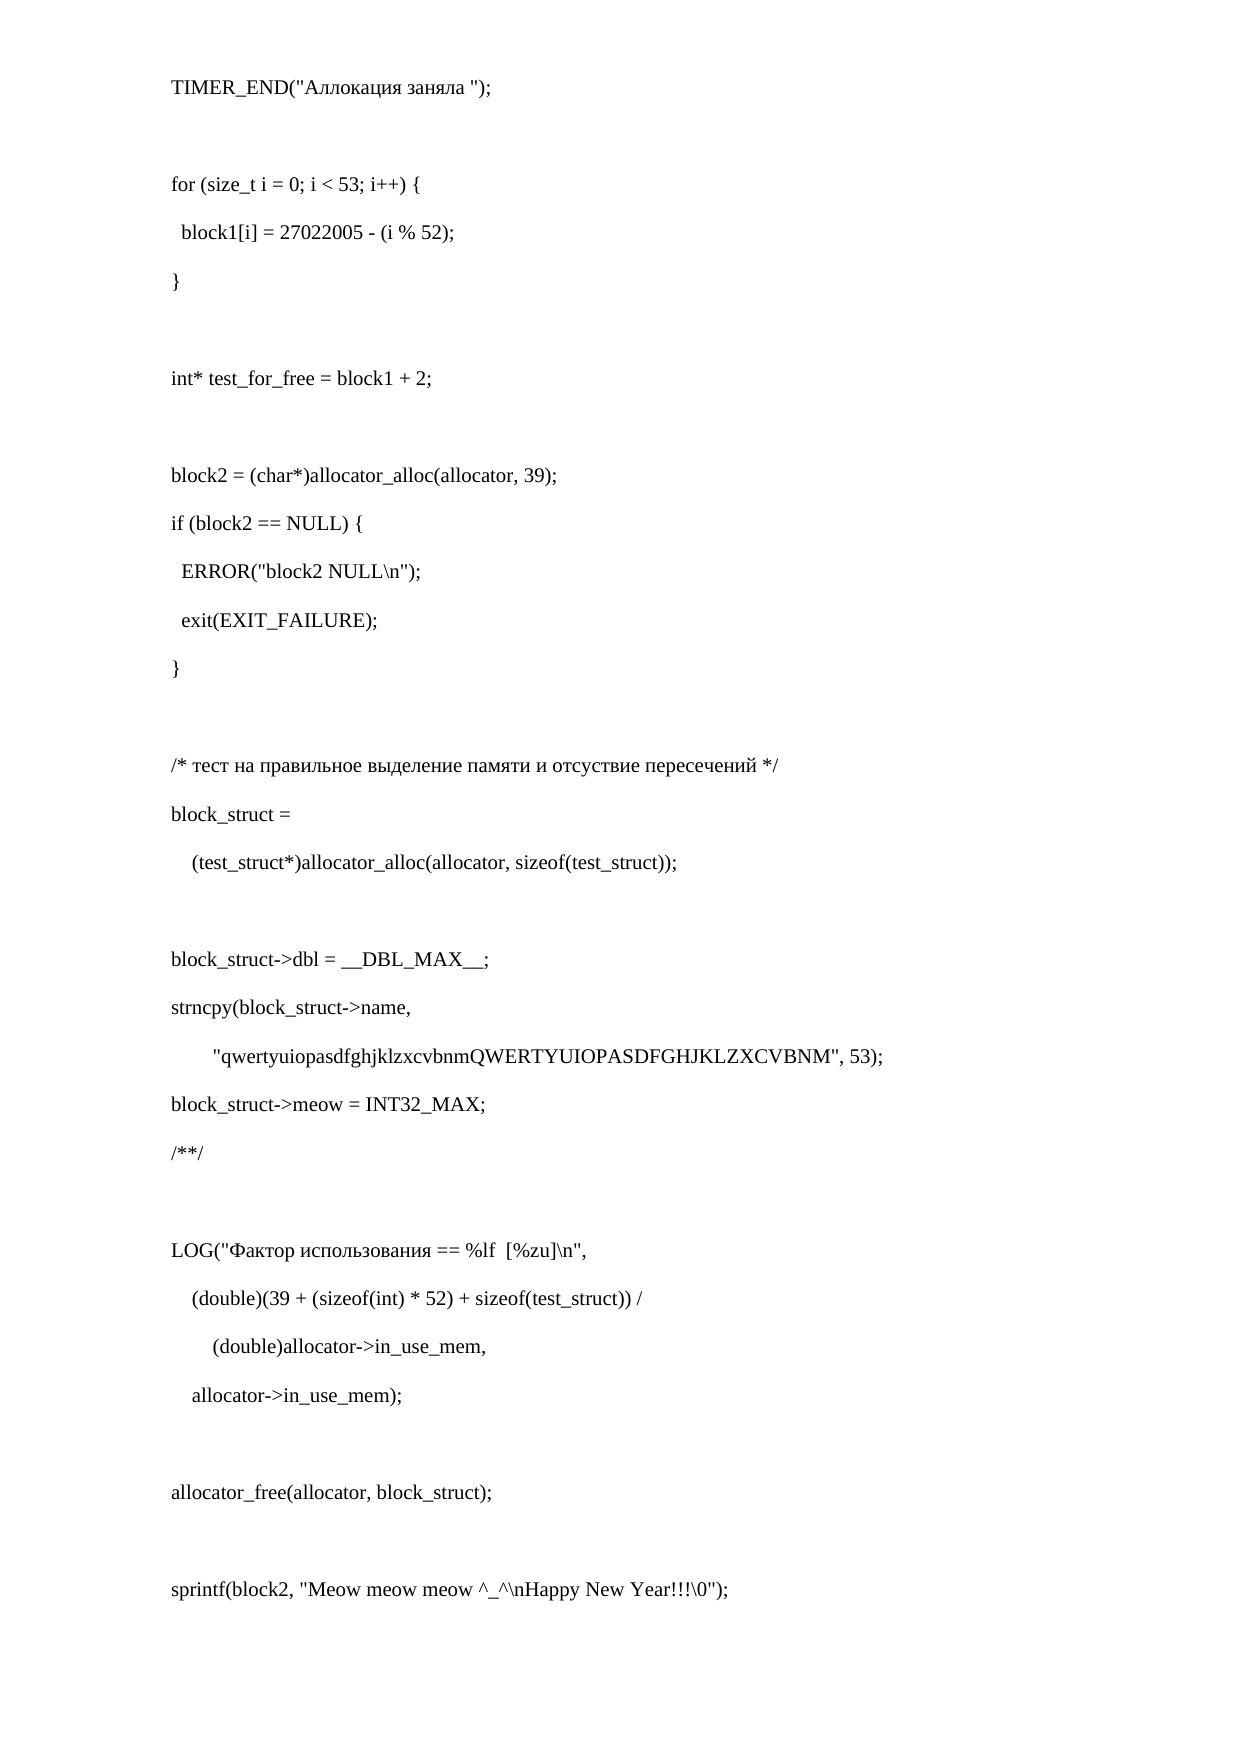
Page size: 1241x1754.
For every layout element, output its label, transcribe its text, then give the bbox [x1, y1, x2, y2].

text strncpy(block_struct->name, [150, 995, 1147, 1019]
text exit(EXIT_FAILURE); [150, 608, 1147, 632]
text for (size_t i = 0; i < 53; i++) { [150, 172, 1147, 196]
text if (block2 == NULL) { [150, 511, 1147, 535]
text ERROR("block2 NULL\n"); [150, 559, 1147, 583]
text } [150, 656, 1147, 680]
text int* test_for_free = block1 + 2; [150, 366, 1147, 390]
text block_struct = [150, 802, 1147, 826]
text block1[i] = 27022005 - (i % 52); [150, 220, 1147, 244]
text (double)(39 + (sizeof(int) * 52) + sizeof(test_struct)) / [150, 1286, 1147, 1310]
text /**/ [150, 1141, 1147, 1165]
text LOG("Фактор использования == %lf [%zu]\n", [150, 1237, 1147, 1262]
text sprintf(block2, "Meow meow meow ^_^\nHappy New Year!!!\0"); [150, 1577, 1147, 1601]
text (double)allocator->in_use_mem, [150, 1334, 1147, 1358]
text block_struct->dbl = __DBL_MAX__; [150, 947, 1147, 971]
text allocator_free(allocator, block_struct); [150, 1480, 1147, 1504]
text } [150, 269, 1147, 293]
text allocator->in_use_mem); [150, 1383, 1147, 1407]
text block_struct->meow = INT32_MAX; [150, 1092, 1147, 1116]
text TIMER_END("Аллокация заняла "); [150, 75, 1147, 99]
text /* тест на правильное выделение памяти и отсуствие пересечений */ [150, 753, 1147, 777]
text "qwertyuiopasdfghjklzxcvbnmQWERTYUIOPASDFGHJKLZXCVBNM", 53); [150, 1044, 1147, 1068]
text (test_struct*)allocator_alloc(allocator, sizeof(test_struct)); [150, 850, 1147, 874]
text block2 = (char*)allocator_alloc(allocator, 39); [150, 462, 1147, 487]
